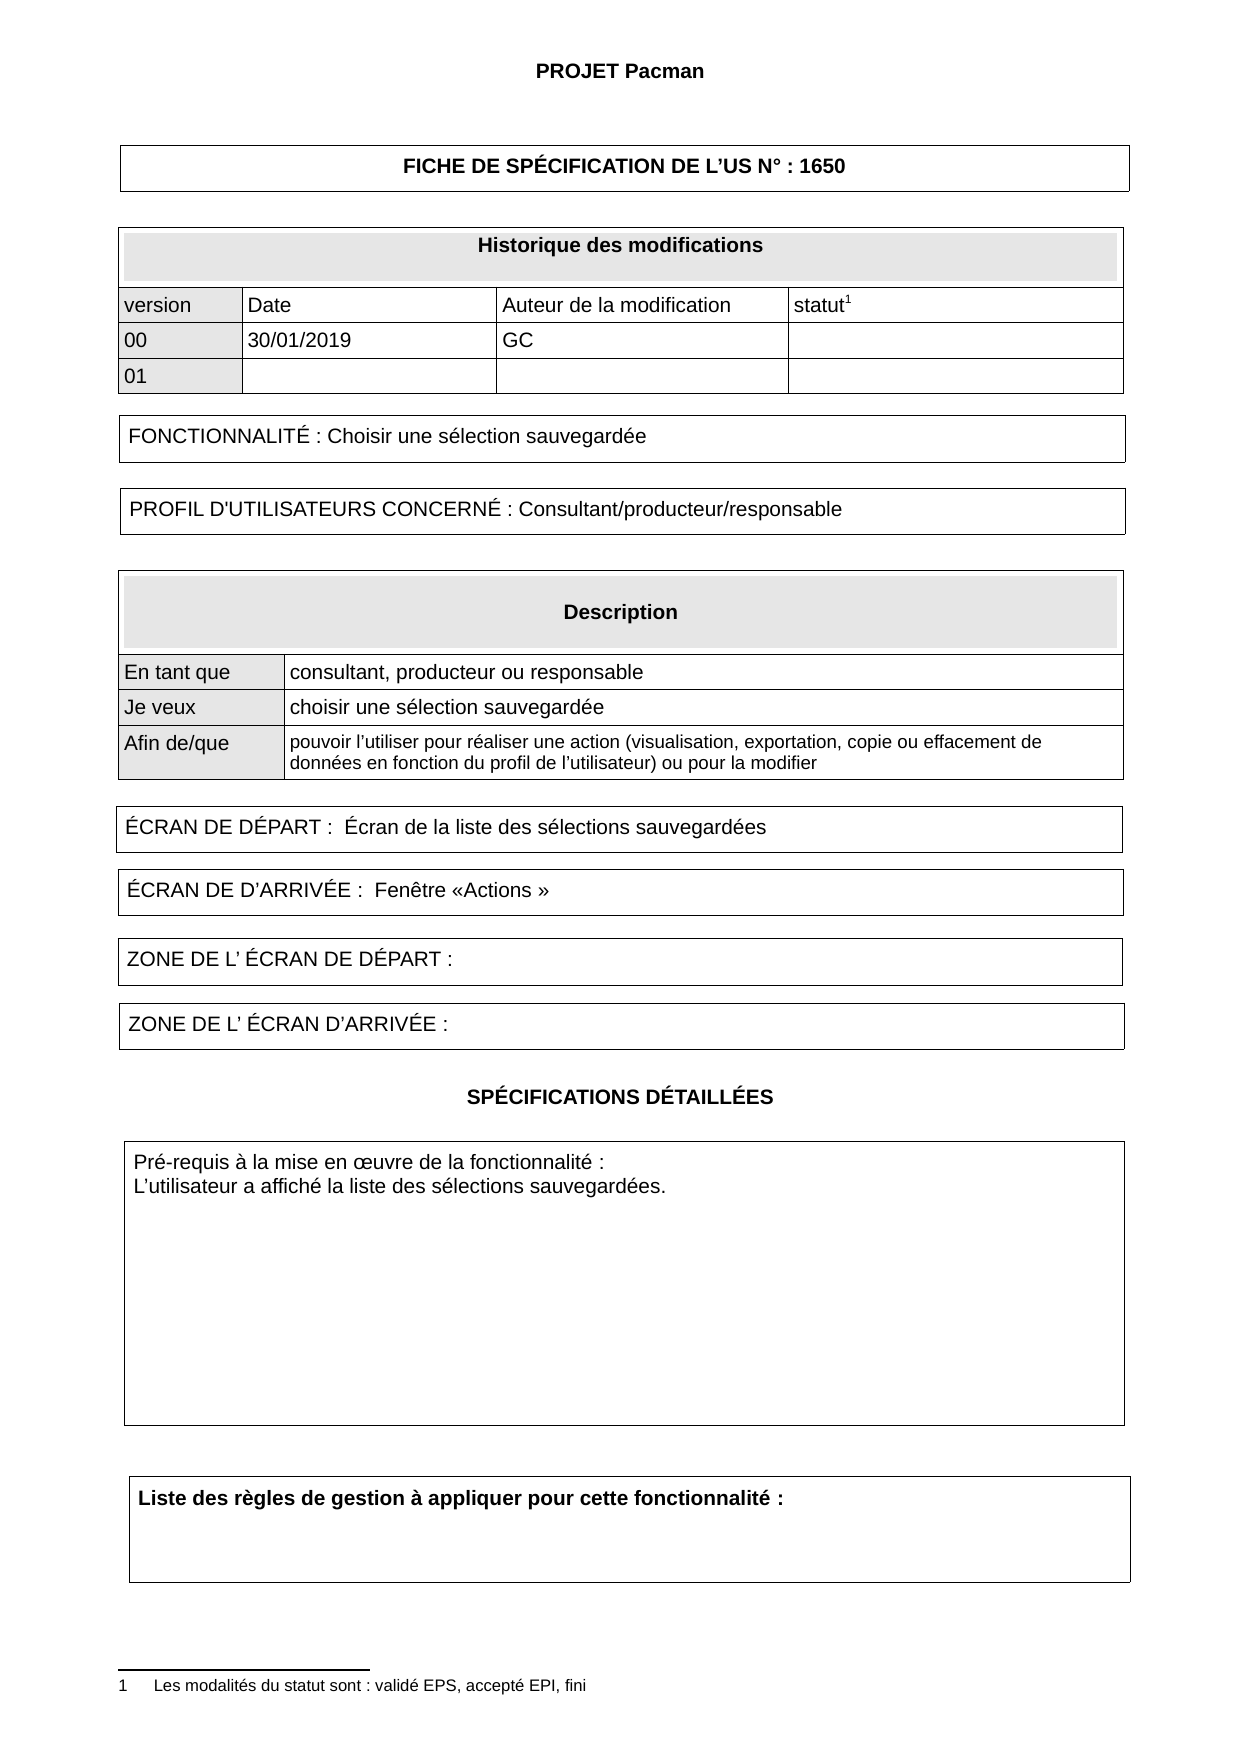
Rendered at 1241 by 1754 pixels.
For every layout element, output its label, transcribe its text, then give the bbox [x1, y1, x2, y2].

text PROFIL D'UTILISATEURS CONCERNÉ : Consultant/producteur/responsable [129, 497, 1116, 521]
table_cell GC [497, 323, 788, 358]
table_cell Afin de/que [119, 726, 284, 779]
table_header Historique des modifications [119, 228, 1123, 287]
table_cell pouvoir l’utiliser pour réaliser une action (visualisation, exportation, copie ou effacement de données en fonction du profil de l’utilisateur) ou pour la modifier [285, 726, 1123, 779]
text L’utilisateur a affiché la liste des sélections sauvegardées. [133, 1174, 1115, 1198]
table_cell 00 [119, 323, 242, 358]
table_cell statut [789, 288, 1123, 322]
table_cell Je veux [119, 690, 284, 725]
table_header Description [119, 571, 1123, 654]
table_cell choisir une sélection sauvegardée [285, 690, 1123, 725]
text [130, 1477, 1130, 1582]
table_cell version [119, 288, 242, 322]
text SPÉCIFICATIONS DÉTAILLÉES [118, 1085, 1122, 1109]
text ZONE DE L’ ÉCRAN D’ARRIVÉE : [128, 1011, 1115, 1035]
text [125, 1142, 1124, 1425]
text Liste des règles de gestion à appliquer pour cette fonctionnalité : [138, 1485, 1121, 1509]
table_cell [789, 359, 1123, 393]
table_cell [789, 323, 1123, 358]
table_cell Date [243, 288, 496, 322]
text FICHE DE SPÉCIFICATION DE L’US N° : 1650 [129, 154, 1120, 178]
table_cell [497, 359, 788, 393]
table_cell Auteur de la modification [497, 288, 788, 322]
text PROJET Pacman [118, 59, 1122, 83]
table_cell En tant que [119, 655, 284, 689]
text FONCTIONNALITÉ : Choisir une sélection sauvegardée [128, 424, 1116, 448]
text ZONE DE L’ ÉCRAN DE DÉPART : [127, 947, 1113, 971]
text ÉCRAN DE DÉPART : Écran de la liste des sélections sauvegardées [125, 815, 1113, 839]
table_cell consultant, producteur ou responsable [285, 655, 1123, 689]
text ÉCRAN DE D’ARRIVÉE : Fenêtre «Actions » [127, 878, 1114, 902]
table_cell [243, 359, 496, 393]
text Pré-requis à la mise en œuvre de la fonctionnalité : [133, 1150, 1115, 1174]
table_cell 30/01/2019 [243, 323, 496, 358]
table_cell 01 [119, 359, 242, 393]
